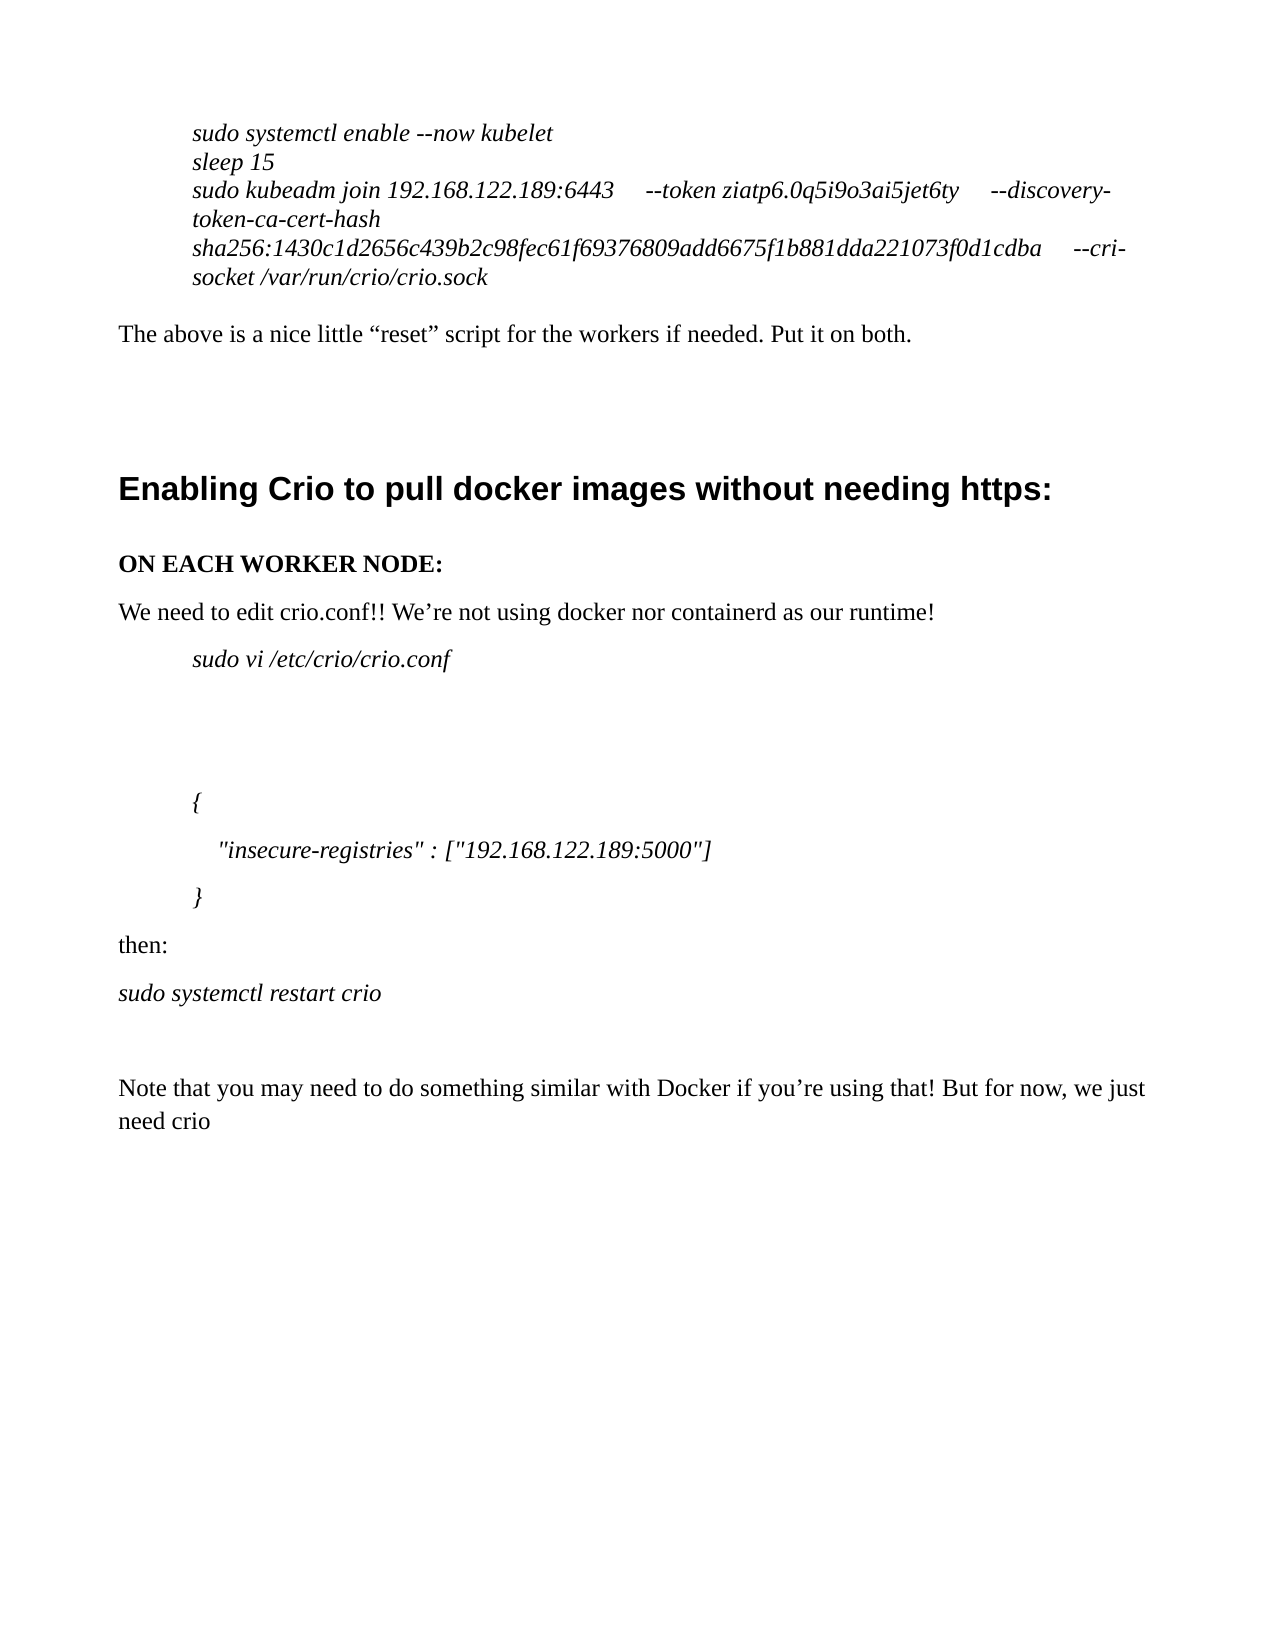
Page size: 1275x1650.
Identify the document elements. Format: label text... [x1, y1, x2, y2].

text ON EACH WORKER NODE: [118, 549, 1157, 578]
text Note that you may need to do something similar with Docker if you’re using that! But for now, we just need crio [118, 1073, 1157, 1134]
text sudo vi /etc/crio/crio.conf [192, 644, 1157, 673]
text sudo systemctl enable --now kubelet [192, 118, 1157, 147]
text We need to edit crio.conf!! We’re not using docker nor containerd as our runtime! [118, 597, 1157, 626]
text { [192, 787, 1157, 816]
text sleep 15 [192, 147, 1157, 176]
text } [192, 882, 1157, 911]
text The above is a nice little “reset” script for the workers if needed. Put it on both. [118, 319, 1157, 348]
text then: [118, 930, 1157, 959]
text sudo kubeadm join 192.168.122.189:6443 --token ziatp6.0q5i9o3ai5jet6ty --discovery-token-ca-cert-hash sha256:1430c1d2656c439b2c98fec61f69376809add6675f1b881dda221073f0d1cdba --cri-socket /var/run/crio/crio.sock [192, 176, 1157, 291]
text sudo systemctl restart crio [118, 978, 1157, 1006]
subtitle Enabling Crio to pull docker images without needing https: [118, 469, 1157, 508]
text "insecure-registries" : ["192.168.122.189:5000"] [192, 835, 1157, 863]
